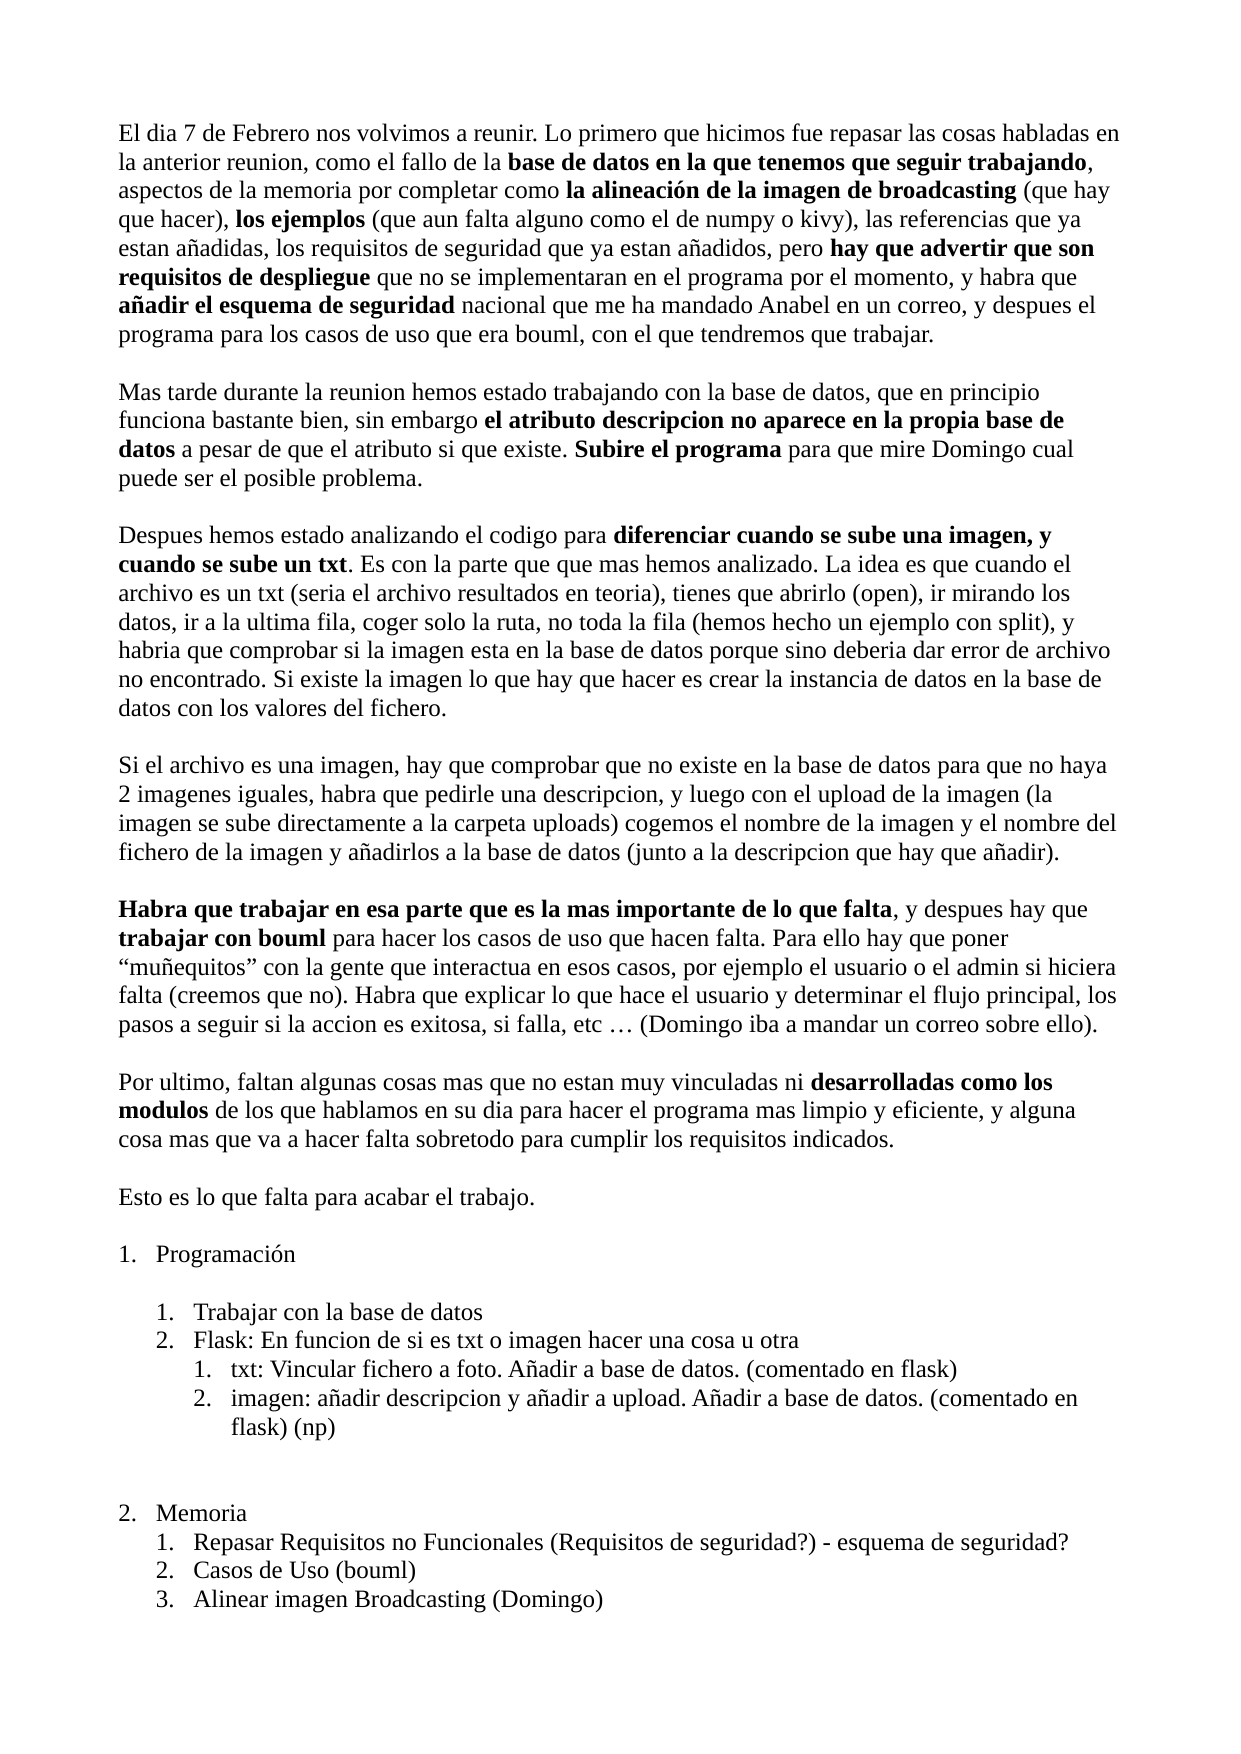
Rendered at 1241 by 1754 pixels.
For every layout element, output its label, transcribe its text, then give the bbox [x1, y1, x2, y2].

list Trabajar con la base de datos [156, 1297, 1122, 1326]
list Programación [118, 1239, 1122, 1268]
list imagen: añadir descripcion y añadir a upload. Añadir a base de datos. (comentado en flask) (np) [193, 1383, 1122, 1441]
text Si el archivo es una imagen, hay que comprobar que no existe en la base de datos para que no haya 2 imagenes iguales, habra que pedirle una descripcion, y luego con el upload de la imagen (la imagen se sube directamente a la carpeta uploads) cogemos el nombre de la imagen y el nombre del fichero de la imagen y añadirlos a la base de datos (junto a la descripcion que hay que añadir). [118, 751, 1122, 866]
list Memoria [118, 1498, 1122, 1527]
list Repasar Requisitos no Funcionales (Requisitos de seguridad?) - esquema de seguridad? [156, 1527, 1122, 1556]
list Flask: En funcion de si es txt o imagen hacer una cosa u otra [156, 1326, 1122, 1354]
list Alinear imagen Broadcasting (Domingo) [156, 1584, 1122, 1613]
text Esto es lo que falta para acabar el trabajo. [118, 1182, 1122, 1211]
list txt: Vincular fichero a foto. Añadir a base de datos. (comentado en flask) [193, 1354, 1122, 1383]
text Habra que trabajar en esa parte que es la mas importante de lo que falta, y despues hay que trabajar con bouml para hacer los casos de uso que hacen falta. Para ello hay que poner “muñequitos” con la gente que interactua en esos casos, por ejemplo el usuario o el admin si hiciera falta (creemos que no). Habra que explicar lo que hace el usuario y determinar el flujo principal, los pasos a seguir si la accion es exitosa, si falla, etc … (Domingo iba a mandar un correo sobre ello). [118, 894, 1122, 1038]
text Mas tarde durante la reunion hemos estado trabajando con la base de datos, que en principio funciona bastante bien, sin embargo el atributo descripcion no aparece en la propia base de datos a pesar de que el atributo si que existe. Subire el programa para que mire Domingo cual puede ser el posible problema. [118, 377, 1122, 492]
text Por ultimo, faltan algunas cosas mas que no estan muy vinculadas ni desarrolladas como los modulos de los que hablamos en su dia para hacer el programa mas limpio y eficiente, y alguna cosa mas que va a hacer falta sobretodo para cumplir los requisitos indicados. [118, 1067, 1122, 1153]
list Casos de Uso (bouml) [156, 1556, 1122, 1584]
text El dia 7 de Febrero nos volvimos a reunir. Lo primero que hicimos fue repasar las cosas habladas en la anterior reunion, como el fallo de la base de datos en la que tenemos que seguir trabajando, aspectos de la memoria por completar como la alineación de la imagen de broadcasting (que hay que hacer), los ejemplos (que aun falta alguno como el de numpy o kivy), las referencias que ya estan añadidas, los requisitos de seguridad que ya estan añadidos, pero hay que advertir que son requisitos de despliegue que no se implementaran en el programa por el momento, y habra que añadir el esquema de seguridad nacional que me ha mandado Anabel en un correo, y despues el programa para los casos de uso que era bouml, con el que tendremos que trabajar. [118, 118, 1122, 348]
text Despues hemos estado analizando el codigo para diferenciar cuando se sube una imagen, y cuando se sube un txt. Es con la parte que que mas hemos analizado. La idea es que cuando el archivo es un txt (seria el archivo resultados en teoria), tienes que abrirlo (open), ir mirando los datos, ir a la ultima fila, coger solo la ruta, no toda la fila (hemos hecho un ejemplo con split), y habria que comprobar si la imagen esta en la base de datos porque sino deberia dar error de archivo no encontrado. Si existe la imagen lo que hay que hacer es crear la instancia de datos en la base de datos con los valores del fichero. [118, 521, 1122, 722]
